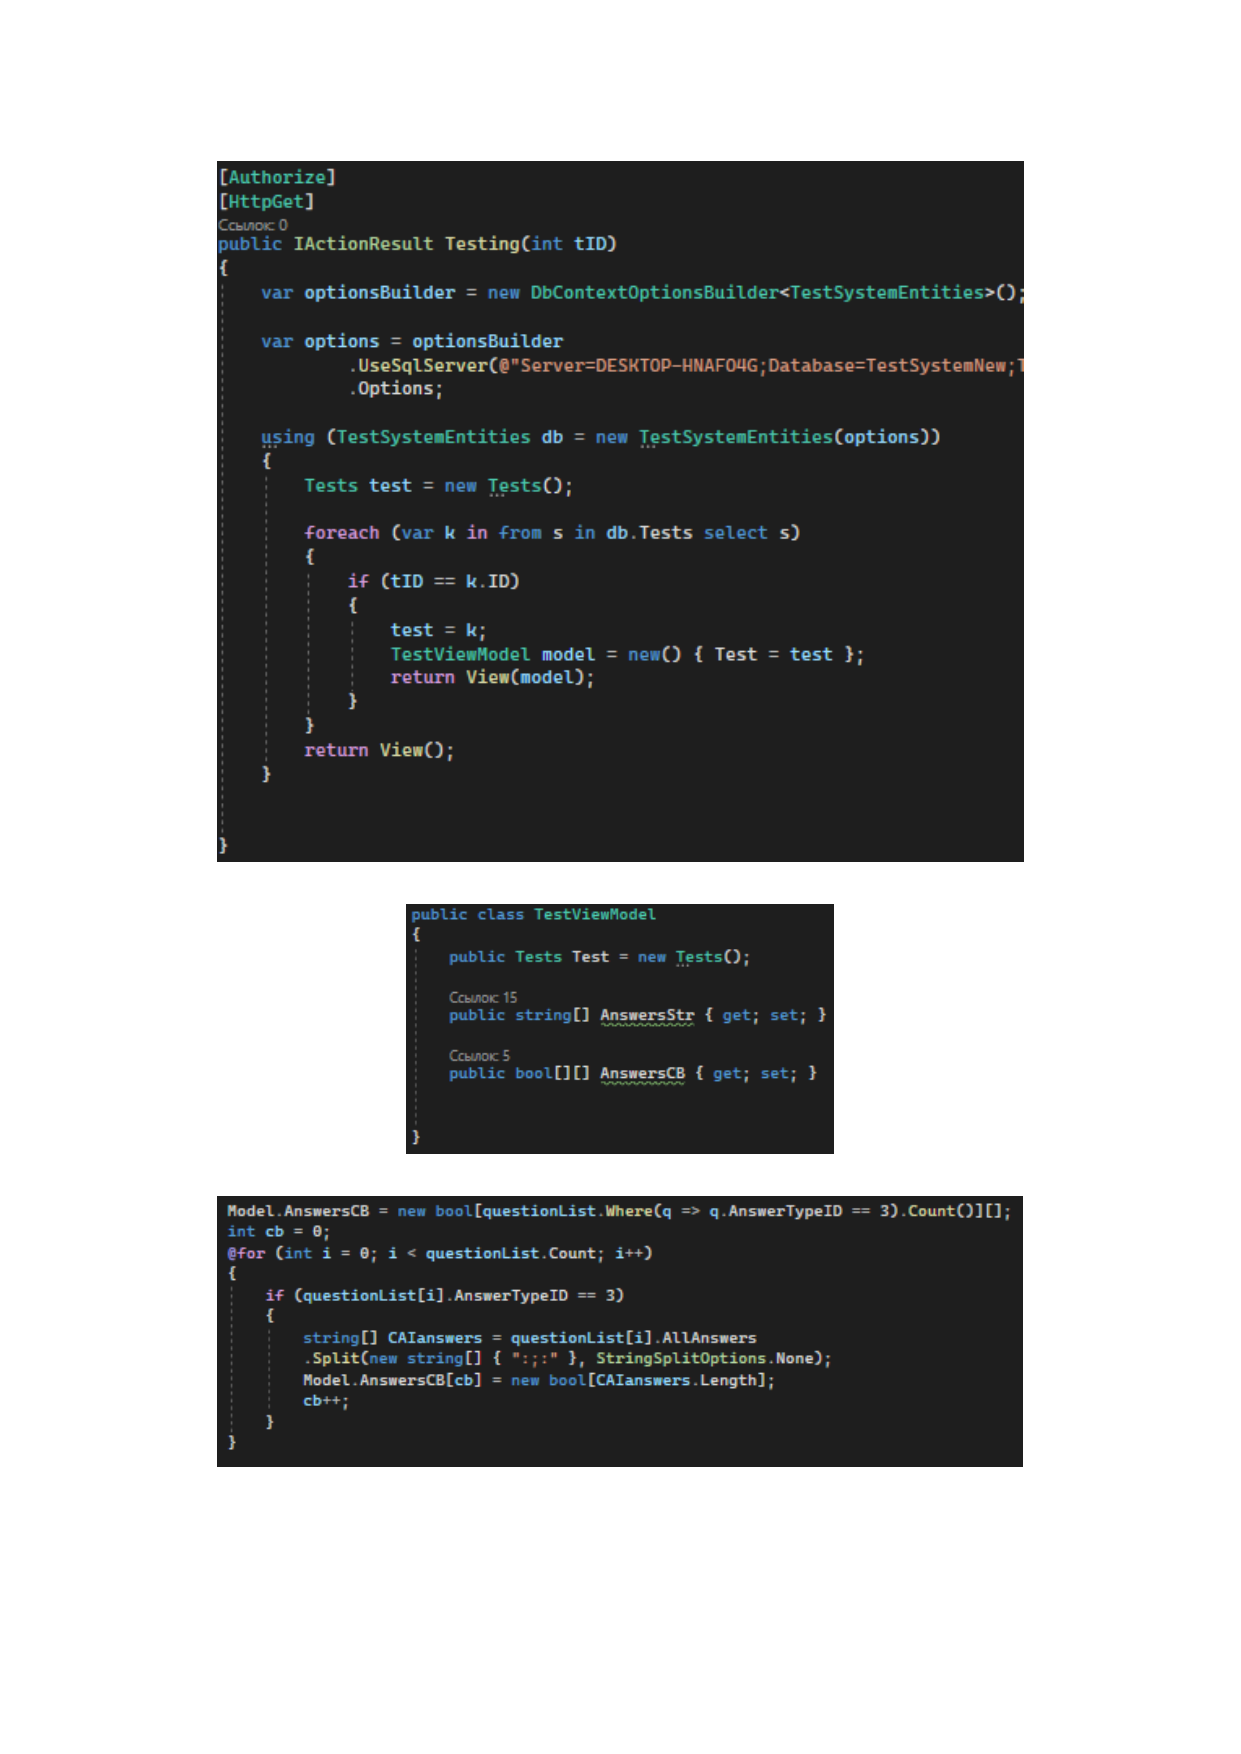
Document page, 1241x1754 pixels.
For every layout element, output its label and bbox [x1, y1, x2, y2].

picture [406, 904, 834, 1154]
picture [217, 1196, 1023, 1467]
picture [217, 161, 1024, 862]
